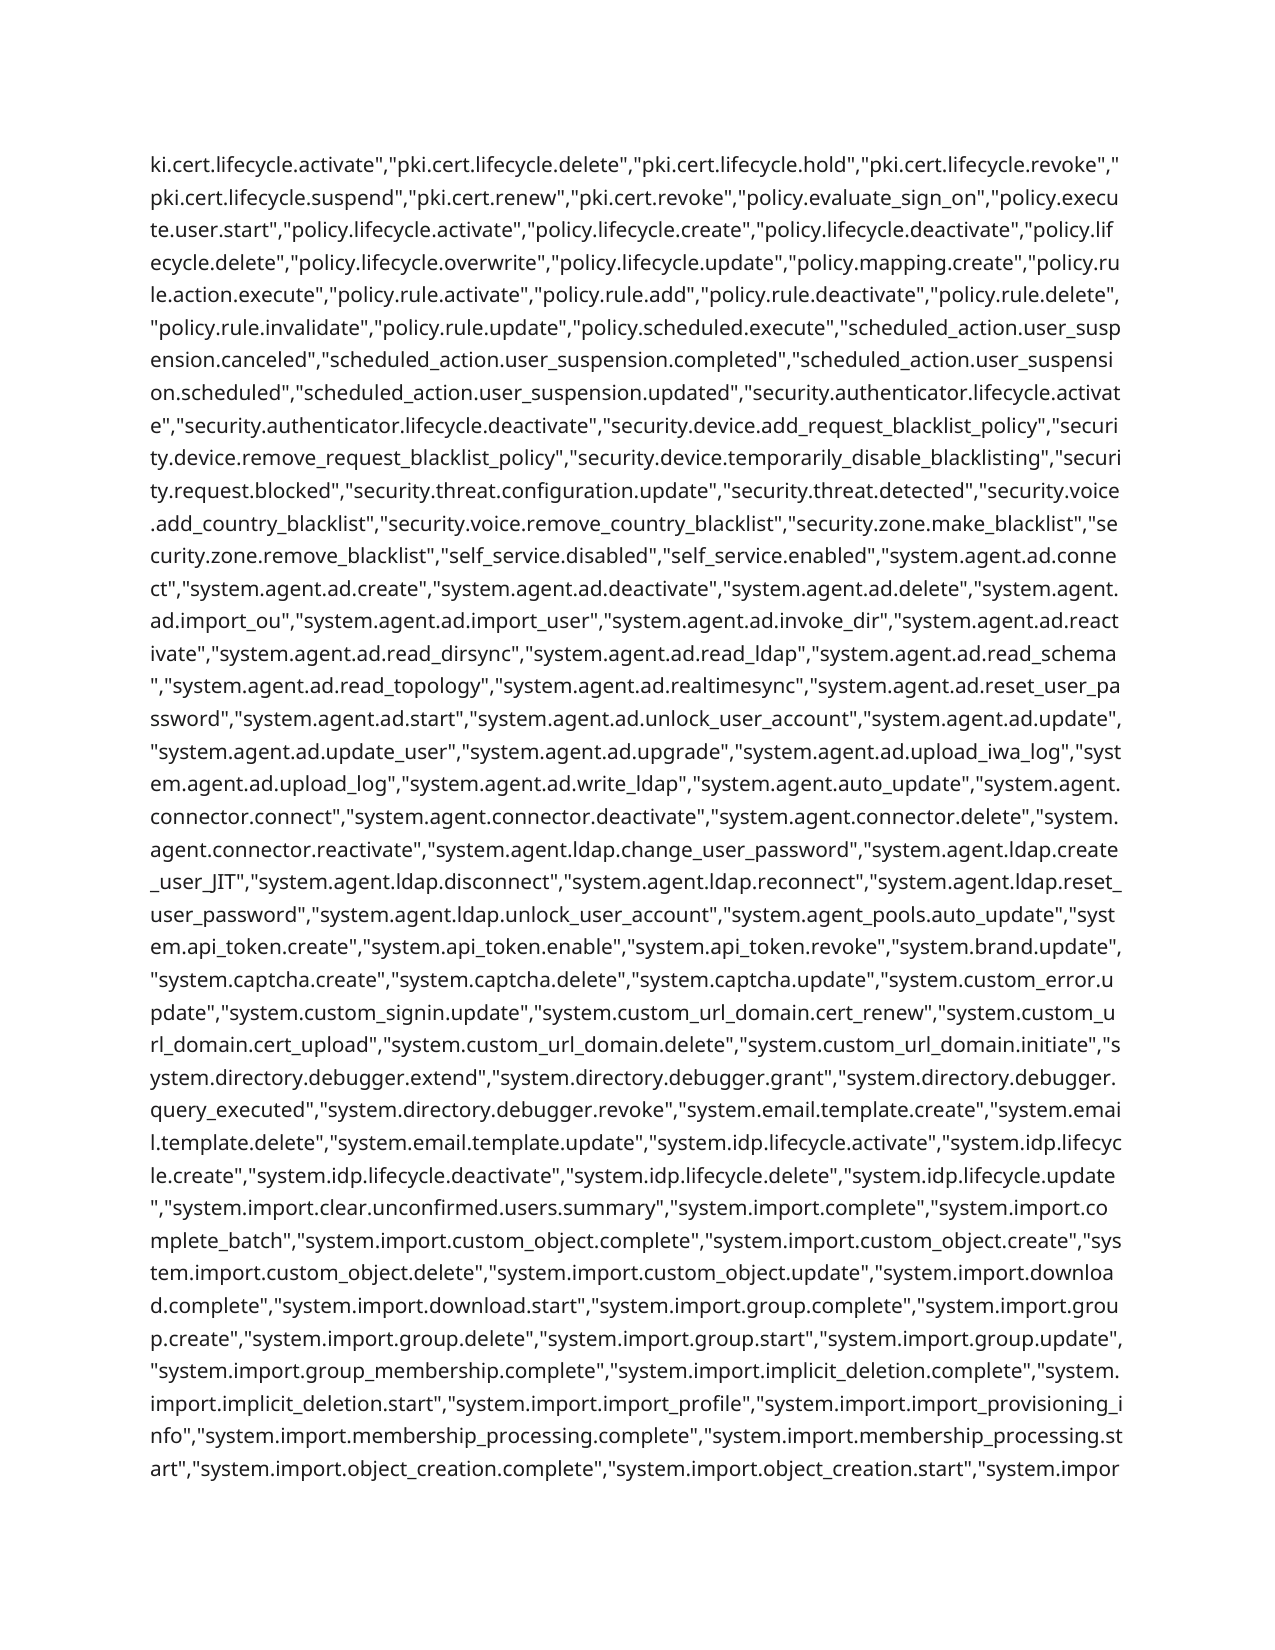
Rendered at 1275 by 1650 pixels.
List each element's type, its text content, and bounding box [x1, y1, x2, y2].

text ki.cert.lifecycle.activate","pki.cert.lifecycle.delete","pki.cert.lifecycle.hold","pki.cert.lifecycle.revoke","pki.cert.lifecycle.suspend","pki.cert.renew","pki.cert.revoke","policy.evaluate_sign_on","policy.execute.user.start","policy.lifecycle.activate","policy.lifecycle.create","policy.lifecycle.deactivate","policy.lifecycle.delete","policy.lifecycle.overwrite","policy.lifecycle.update","policy.mapping.create","policy.rule.action.execute","policy.rule.activate","policy.rule.add","policy.rule.deactivate","policy.rule.delete","policy.rule.invalidate","policy.rule.update","policy.scheduled.execute","scheduled_action.user_suspension.canceled","scheduled_action.user_suspension.completed","scheduled_action.user_suspension.scheduled","scheduled_action.user_suspension.updated","security.authenticator.lifecycle.activate","security.authenticator.lifecycle.deactivate","security.device.add_request_blacklist_policy","security.device.remove_request_blacklist_policy","security.device.temporarily_disable_blacklisting","security.request.blocked","security.threat.configuration.update","security.threat.detected","security.voice.add_country_blacklist","security.voice.remove_country_blacklist","security.zone.make_blacklist","security.zone.remove_blacklist","self_service.disabled","self_service.enabled","system.agent.ad.connect","system.agent.ad.create","system.agent.ad.deactivate","system.agent.ad.delete","system.agent.ad.import_ou","system.agent.ad.import_user","system.agent.ad.invoke_dir","system.agent.ad.reactivate","system.agent.ad.read_dirsync","system.agent.ad.read_ldap","system.agent.ad.read_schema","system.agent.ad.read_topology","system.agent.ad.realtimesync","system.agent.ad.reset_user_password","system.agent.ad.start","system.agent.ad.unlock_user_account","system.agent.ad.update","system.agent.ad.update_user","system.agent.ad.upgrade","system.agent.ad.upload_iwa_log","system.agent.ad.upload_log","system.agent.ad.write_ldap","system.agent.auto_update","system.agent.connector.connect","system.agent.connector.deactivate","system.agent.connector.delete","system.agent.connector.reactivate","system.agent.ldap.change_user_password","system.agent.ldap.create_user_JIT","system.agent.ldap.disconnect","system.agent.ldap.reconnect","system.agent.ldap.reset_user_password","system.agent.ldap.unlock_user_account","system.agent_pools.auto_update","system.api_token.create","system.api_token.enable","system.api_token.revoke","system.brand.update","system.captcha.create","system.captcha.delete","system.captcha.update","system.custom_error.update","system.custom_signin.update","system.custom_url_domain.cert_renew","system.custom_url_domain.cert_upload","system.custom_url_domain.delete","system.custom_url_domain.initiate","system.directory.debugger.extend","system.directory.debugger.grant","system.directory.debugger.query_executed","system.directory.debugger.revoke","system.email.template.create","system.email.template.delete","system.email.template.update","system.idp.lifecycle.activate","system.idp.lifecycle.create","system.idp.lifecycle.deactivate","system.idp.lifecycle.delete","system.idp.lifecycle.update","system.import.clear.unconfirmed.users.summary","system.import.complete","system.import.complete_batch","system.import.custom_object.complete","system.import.custom_object.create","system.import.custom_object.delete","system.import.custom_object.update","system.import.download.complete","system.import.download.start","system.import.group.complete","system.import.group.create","system.import.group.delete","system.import.group.start","system.import.group.update","system.import.group_membership.complete","system.import.implicit_deletion.complete","system.import.implicit_deletion.start","system.import.import_profile","system.import.import_provisioning_info","system.import.membership_processing.complete","system.import.membership_processing.start","system.import.object_creation.complete","system.import.object_creation.start","system.impor [150, 150, 1125, 1483]
